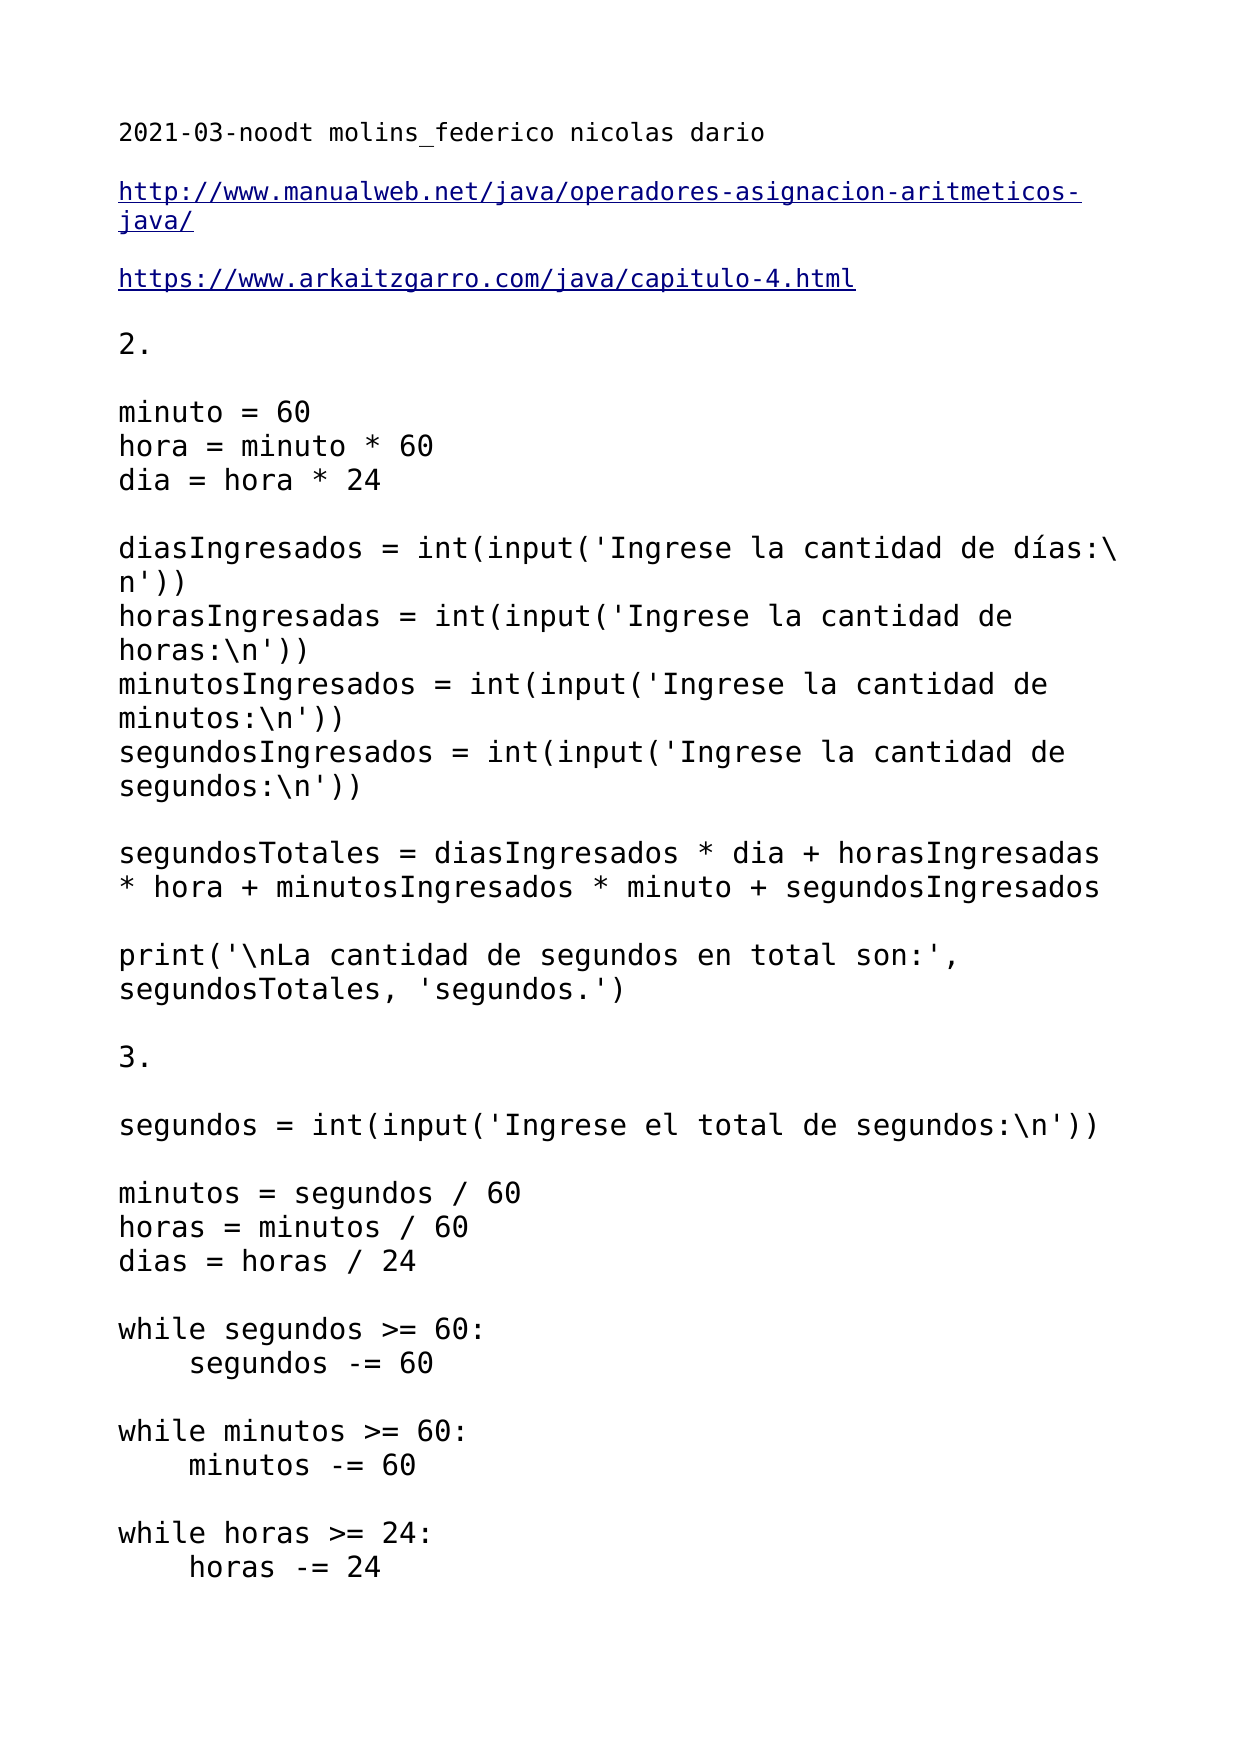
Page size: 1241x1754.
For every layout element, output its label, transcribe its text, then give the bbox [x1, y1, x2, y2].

text while horas >= 24: [118, 1516, 1122, 1550]
text diasIngresados = int(input('Ingrese la cantidad de días:\n')) [118, 531, 1122, 599]
text hora = minuto * 60 [118, 429, 1122, 463]
text horasIngresadas = int(input('Ingrese la cantidad de horas:\n')) [118, 599, 1122, 667]
text https://www.arkaitzgarro.com/java/capitulo-4.html [118, 264, 1122, 293]
text horas -= 24 [118, 1550, 1122, 1584]
text http://www.manualweb.net/java/operadores-asignacion-aritmeticos-java/ [118, 177, 1122, 235]
text 3. [118, 1041, 1122, 1074]
text while segundos >= 60: [118, 1312, 1122, 1346]
text segundos = int(input('Ingrese el total de segundos:\n')) [118, 1108, 1122, 1142]
text minuto = 60 [118, 395, 1122, 429]
text segundos -= 60 [118, 1346, 1122, 1380]
text print('\nLa cantidad de segundos en total son:', segundosTotales, 'segundos.') [118, 939, 1122, 1007]
text minutosIngresados = int(input('Ingrese la cantidad de minutos:\n')) [118, 667, 1122, 735]
text minutos = segundos / 60 [118, 1176, 1122, 1210]
text segundosIngresados = int(input('Ingrese la cantidad de segundos:\n')) [118, 735, 1122, 803]
text dia = hora * 24 [118, 463, 1122, 497]
text horas = minutos / 60 [118, 1210, 1122, 1244]
text segundosTotales = diasIngresados * dia + horasIngresadas * hora + minutosIngresados * minuto + segundosIngresados [118, 837, 1122, 905]
text dias = horas / 24 [118, 1244, 1122, 1278]
text while minutos >= 60: [118, 1414, 1122, 1448]
text minutos -= 60 [118, 1448, 1122, 1482]
text 2. [118, 327, 1122, 361]
